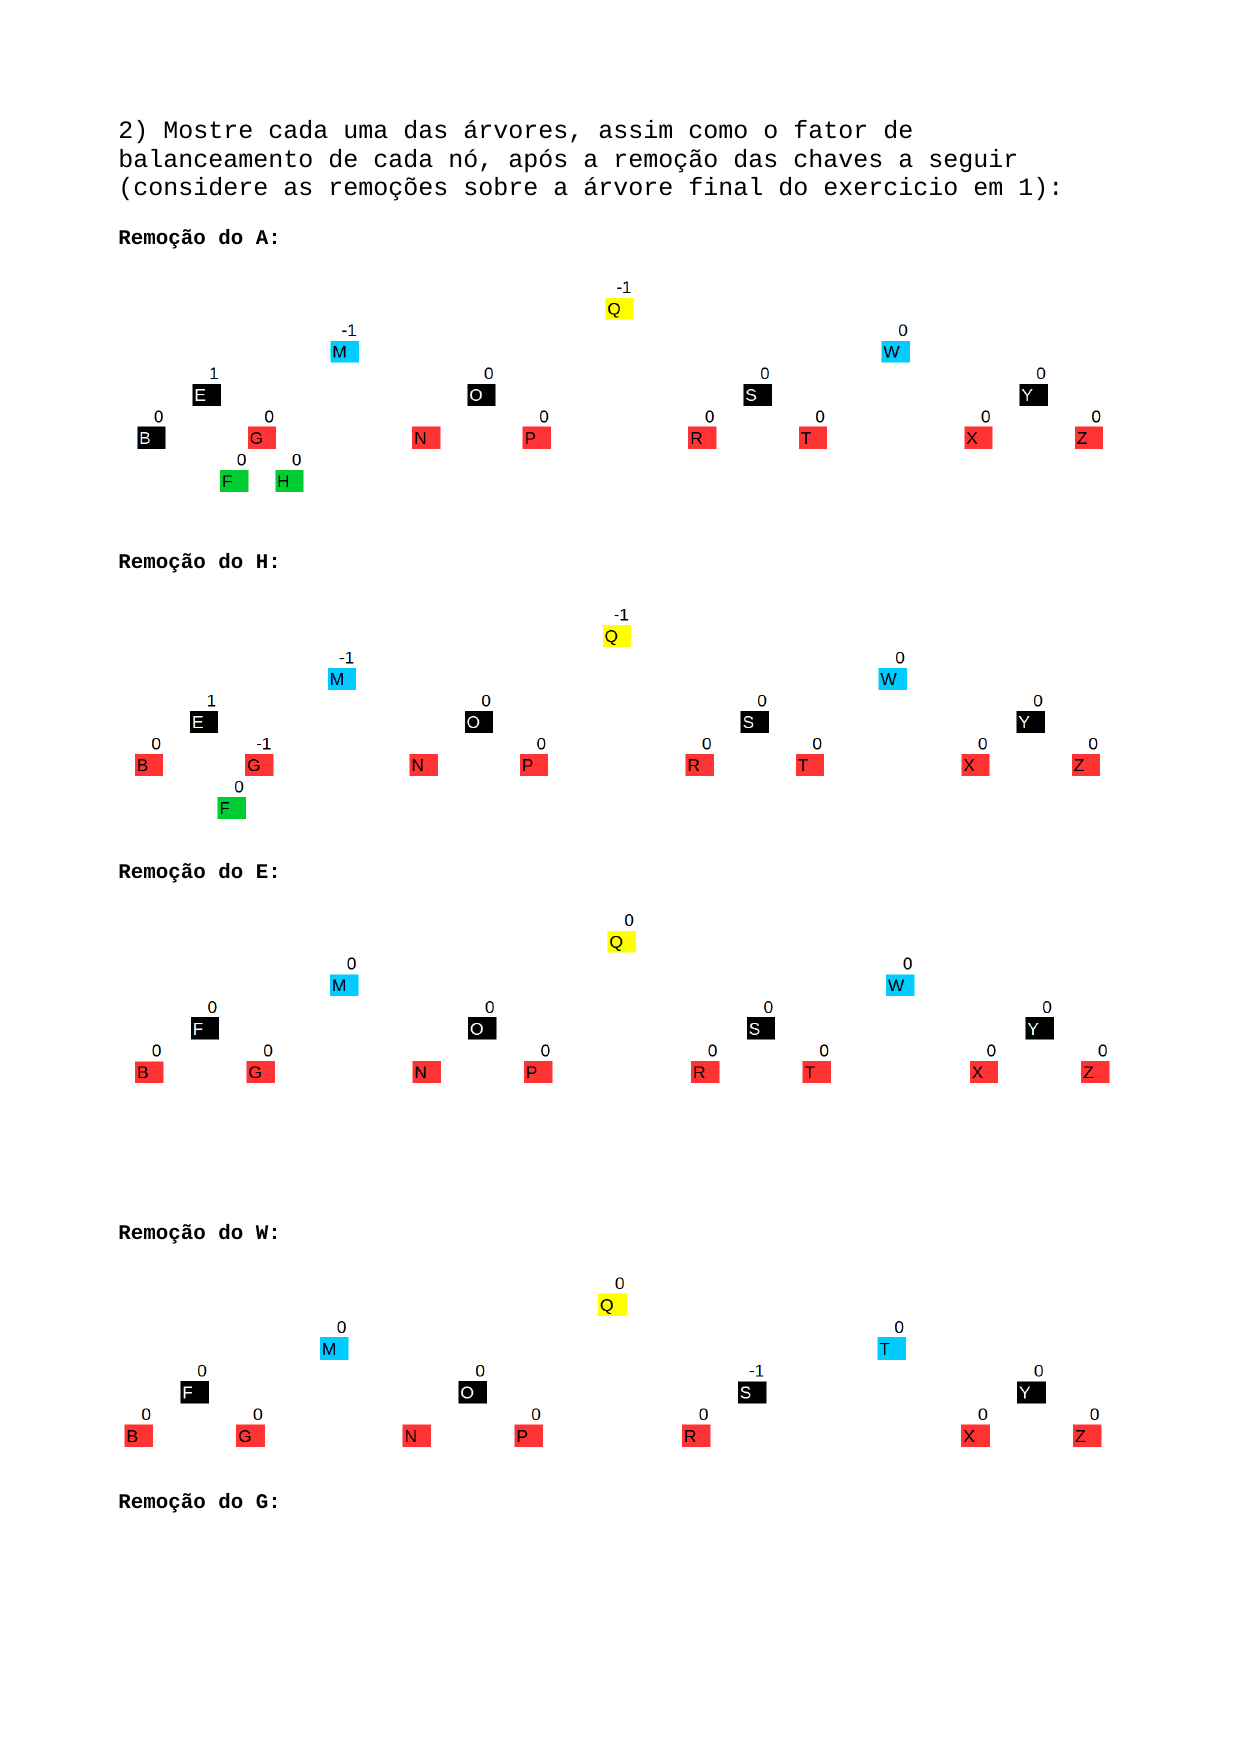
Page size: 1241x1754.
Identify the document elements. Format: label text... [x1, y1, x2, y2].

text Remoção do G: [118, 1491, 1122, 1514]
text Remoção do E: [118, 861, 1122, 884]
picture [118, 907, 1123, 1104]
picture [118, 274, 1123, 528]
picture [118, 598, 1123, 837]
picture [118, 1269, 1123, 1468]
text Remoção do H: [118, 551, 1122, 575]
text Remoção do W: [118, 1222, 1122, 1246]
text Remoção do A: [118, 227, 1122, 250]
text 2) Mostre cada uma das árvores, assim como o fator de balanceamento de cada nó, após a remoção das chaves a seguir (considere as remoções sobre a árvore final do exercicio em 1): [118, 118, 1122, 203]
